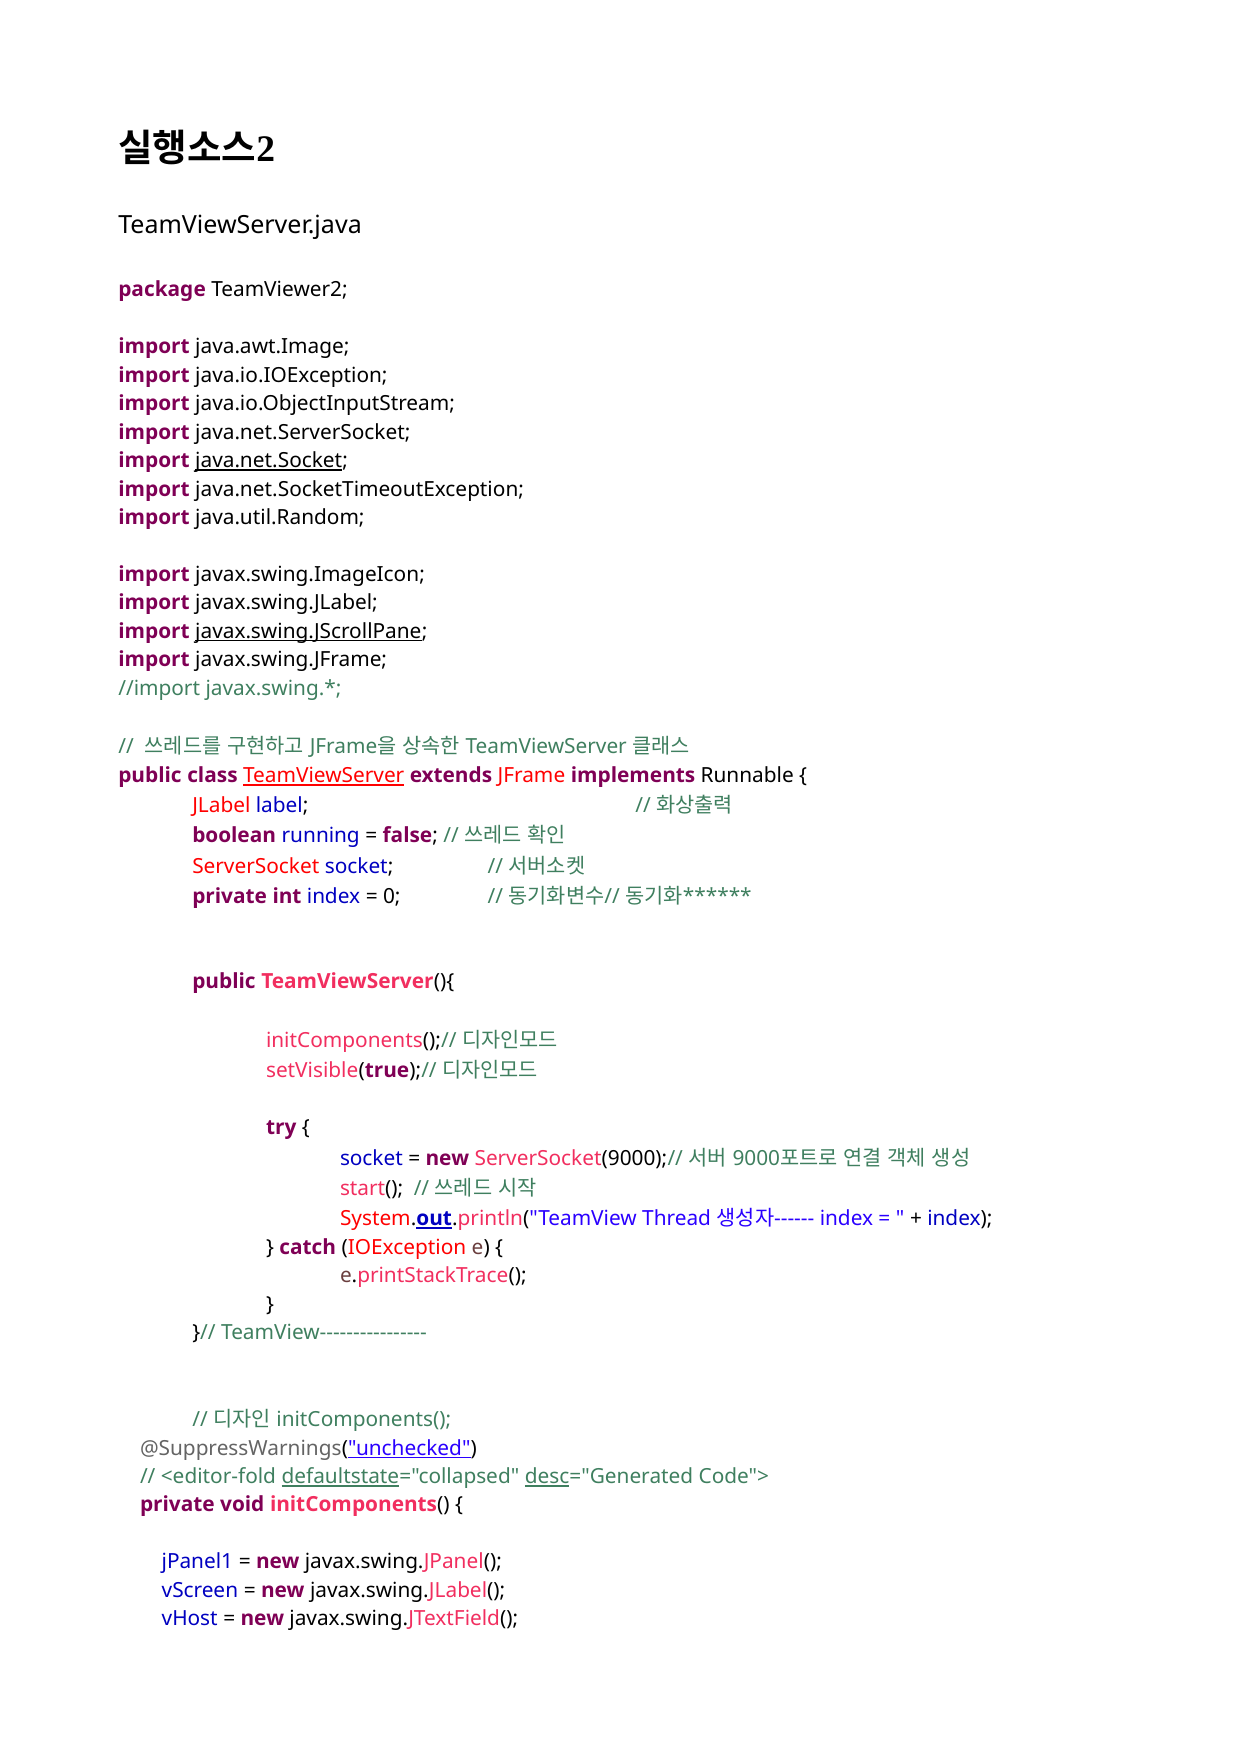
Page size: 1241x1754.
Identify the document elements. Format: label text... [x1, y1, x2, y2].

text import java.io.ObjectInputStream; [118, 388, 1122, 417]
text public TeamViewServer(){ [118, 966, 1122, 995]
text import javax.swing.JLabel; [118, 587, 1122, 616]
text vHost = new javax.swing.JTextField(); [118, 1603, 1122, 1632]
text private void initComponents() { [118, 1489, 1122, 1518]
text ServerSocket socket; // 서버소켓 [118, 849, 1122, 879]
text import javax.swing.ImageIcon; [118, 559, 1122, 587]
text // 쓰레드를 구현하고 JFrame을 상속한 TeamViewServer 클래스 [118, 729, 1122, 760]
text } [118, 1289, 1122, 1317]
text @SuppressWarnings("unchecked") [118, 1433, 1122, 1461]
text package TeamViewer2; [118, 274, 1122, 303]
text // <editor-fold defaultstate="collapsed" desc="Generated Code"> [118, 1461, 1122, 1489]
text boolean running = false; // 쓰레드 확인 [118, 819, 1122, 849]
text import java.net.SocketTimeoutException; [118, 474, 1122, 502]
text public class TeamViewServer extends JFrame implements Runnable { [118, 760, 1122, 788]
text TeamViewServer.java [118, 206, 1122, 241]
text import java.net.Socket; [118, 445, 1122, 474]
text // 디자인 initComponents(); [118, 1402, 1122, 1433]
text import javax.swing.JFrame; [118, 644, 1122, 673]
text //import javax.swing.*; [118, 673, 1122, 701]
text try { [118, 1112, 1122, 1141]
subtitle 실행소스2 [118, 118, 1122, 172]
text initComponents();// 디자인모드 [118, 1023, 1122, 1054]
text jPanel1 = new javax.swing.JPanel(); [118, 1546, 1122, 1575]
text import java.awt.Image; [118, 331, 1122, 360]
text import javax.swing.JScrollPane; [118, 616, 1122, 644]
text }// TeamView---------------- [118, 1317, 1122, 1346]
text } catch (IOException e) { [118, 1232, 1122, 1260]
text System.out.println("TeamView Thread 생성자------ index = " + index); [118, 1201, 1122, 1232]
text import java.util.Random; [118, 502, 1122, 531]
text import java.net.ServerSocket; [118, 417, 1122, 445]
text vScreen = new javax.swing.JLabel(); [118, 1575, 1122, 1603]
text private int index = 0; // 동기화변수// 동기화****** [118, 879, 1122, 909]
text setVisible(true);// 디자인모드 [118, 1054, 1122, 1084]
text socket = new ServerSocket(9000);// 서버 9000포트로 연결 객체 생성 [118, 1141, 1122, 1171]
text start(); // 쓰레드 시작 [118, 1171, 1122, 1201]
text JLabel label; // 화상출력 [118, 788, 1122, 819]
text e.printStackTrace(); [118, 1260, 1122, 1289]
text import java.io.IOException; [118, 360, 1122, 388]
